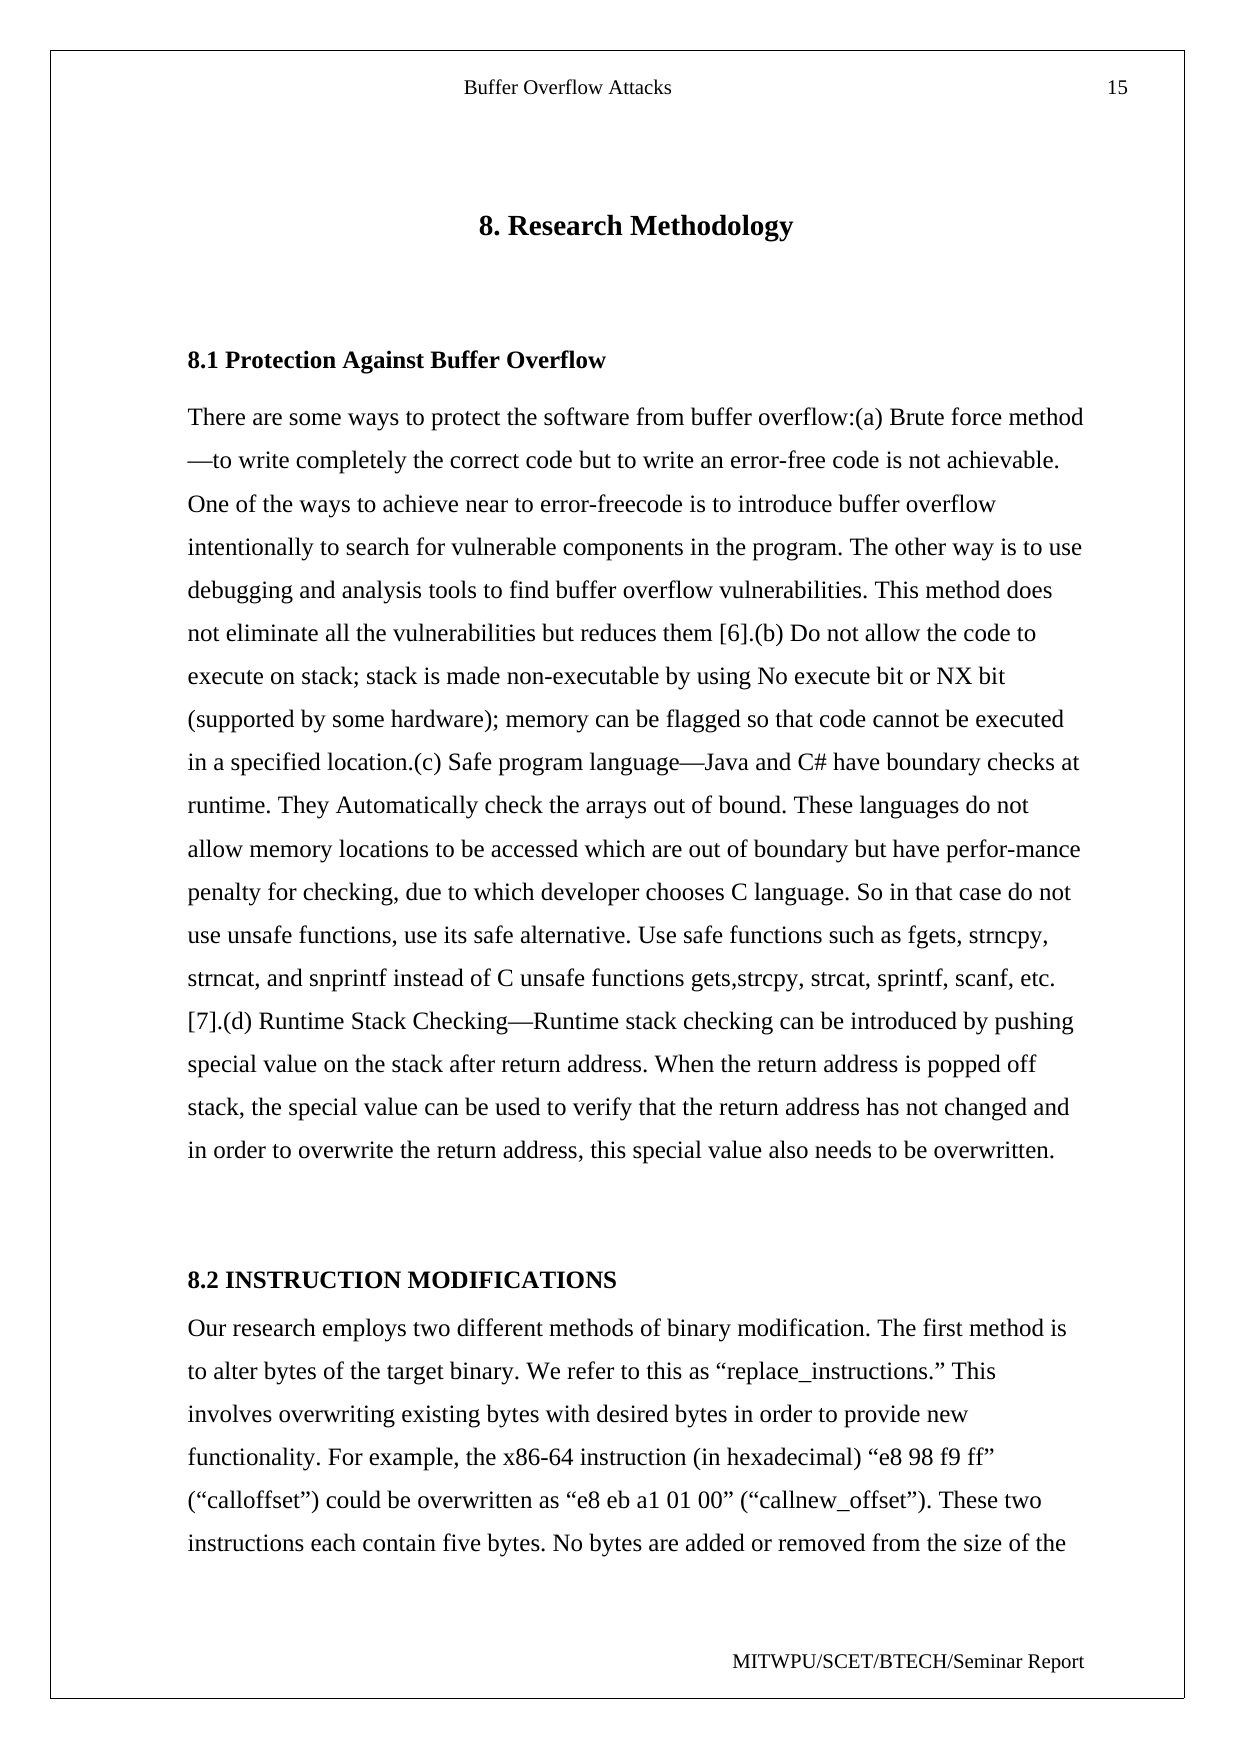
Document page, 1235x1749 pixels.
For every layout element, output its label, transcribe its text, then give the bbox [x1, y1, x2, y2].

text There are some ways to protect the software from buffer overflow:(a) Brute force method—to write completely the correct code but to write an error-free code is not achievable. One of the ways to achieve near to error-freecode is to introduce buffer overflow intentionally to search for vulnerable components in the program. The other way is to use debugging and analysis tools to find buffer overflow vulnerabilities. This method does not eliminate all the vulnerabilities but reduces them [6].(b) Do not allow the code to execute on stack; stack is made non-executable by using No execute bit or NX bit (supported by some hardware); memory can be flagged so that code cannot be executed in a specified location.(c) Safe program language—Java and C# have boundary checks at runtime. They Automatically check the arrays out of bound. These languages do not allow memory locations to be accessed which are out of boundary but have perfor-mance penalty for checking, due to which developer chooses C language. So in that case do not use unsafe functions, use its safe alternative. Use safe functions such as fgets, strncpy, strncat, and snprintf instead of C unsafe functions gets,strcpy, strcat, sprintf, scanf, etc. [7].(d) Runtime Stack Checking—Runtime stack checking can be introduced by pushing special value on the stack after return address. When the return address is popped off stack, the special value can be used to verify that the return address has not changed and in order to overwrite the return address, this special value also needs to be overwritten. [187, 402, 1084, 1164]
text 8.1 Protection Against Buffer Overflow [187, 345, 1084, 373]
text 8.2 INSTRUCTION MODIFICATIONS [187, 1265, 1084, 1294]
text Our research employs two different methods of binary modification. The first method is to alter bytes of the target binary. We refer to this as “replace_instructions.” This involves overwriting existing bytes with desired bytes in order to provide new functionality. For example, the x86-64 instruction (in hexadecimal) “e8 98 f9 ff” (“calloffset”) could be overwritten as “e8 eb a1 01 00” (“callnew_offset”). These two instructions each contain five bytes. No bytes are added or removed from the size of the [187, 1313, 1084, 1557]
text 8. Research Methodology [187, 208, 1084, 241]
